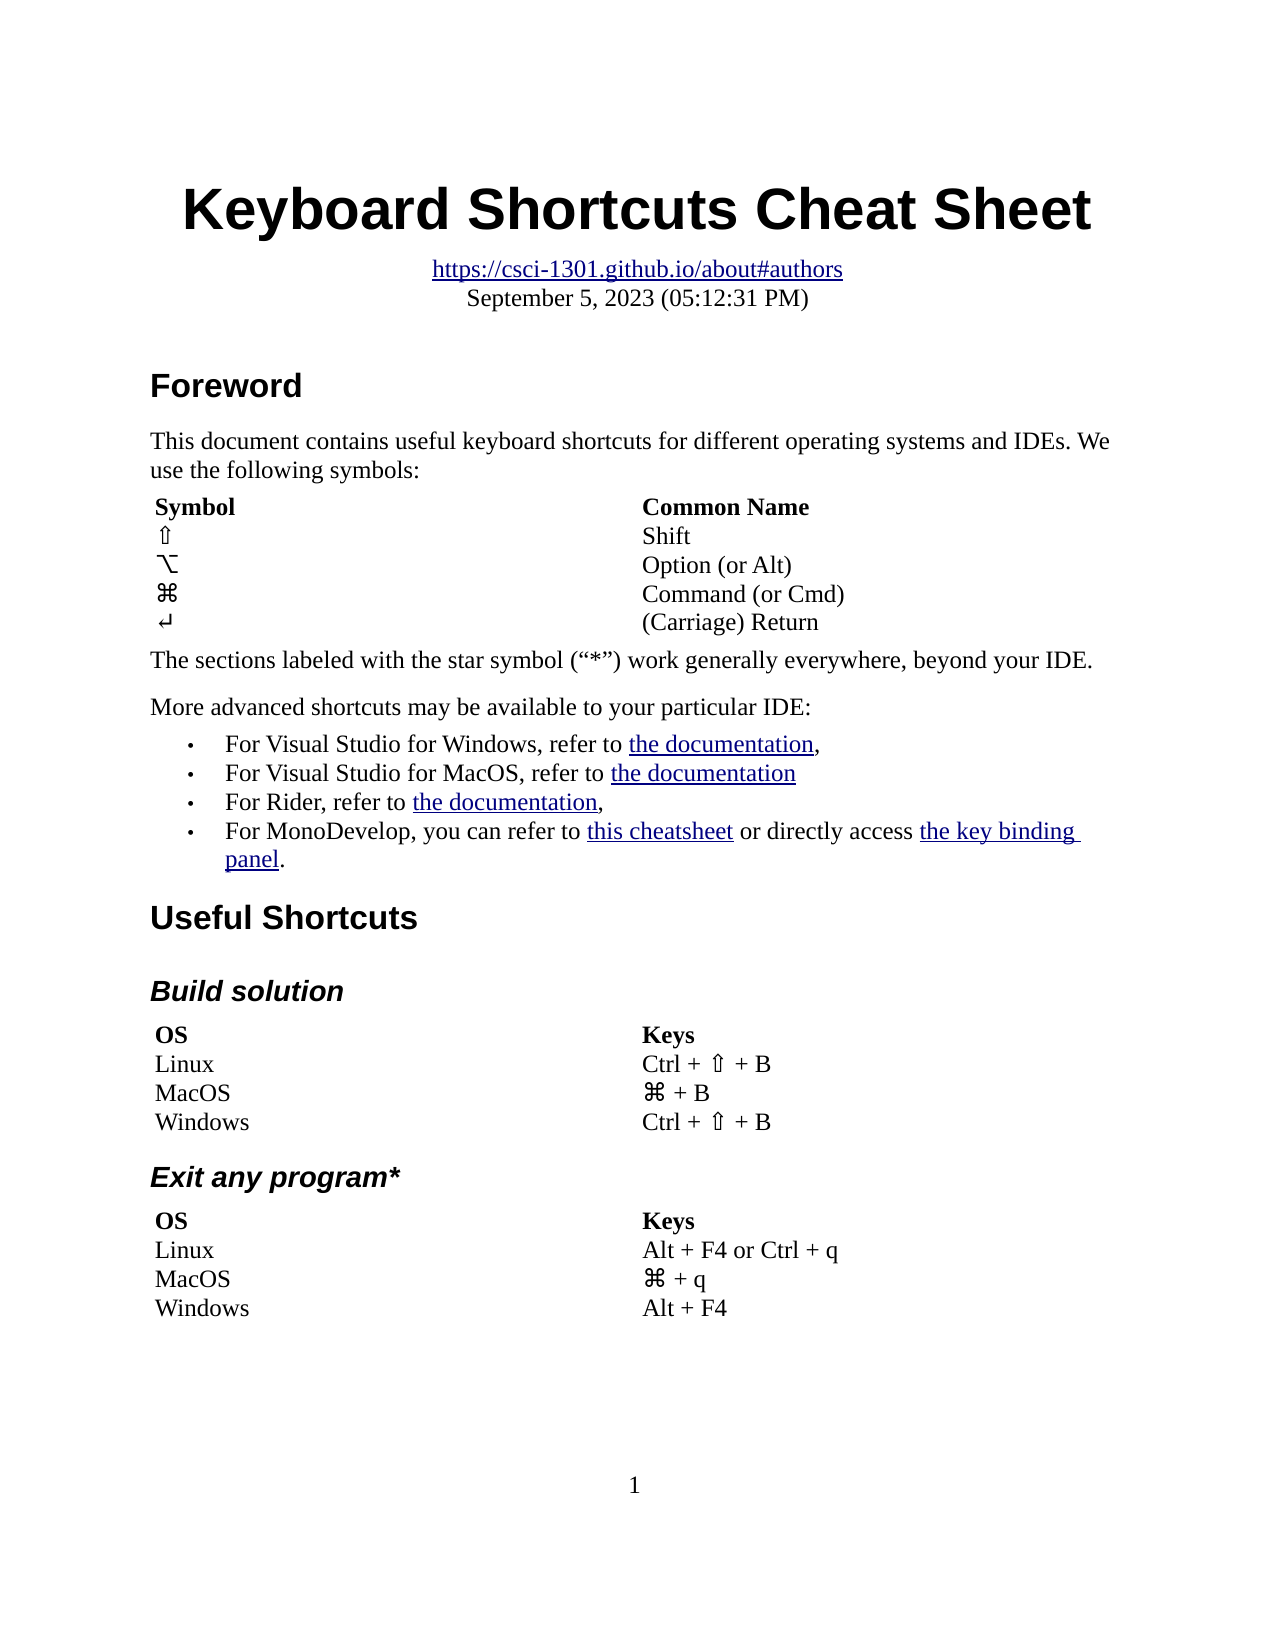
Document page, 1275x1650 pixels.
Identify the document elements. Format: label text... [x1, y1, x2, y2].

table_cell MacOS [150, 1264, 637, 1293]
table_header Symbol [150, 493, 637, 521]
table_cell Linux [150, 1049, 637, 1078]
list For Visual Studio for MacOS, refer to the documentation [187, 758, 1125, 787]
table_header OS [150, 1206, 637, 1235]
table_cell (Carriage) Return [638, 608, 1125, 636]
title Keyboard Shortcuts Cheat Sheet [150, 175, 1125, 242]
list For Rider, refer to the documentation, [187, 787, 1125, 816]
table_cell Command (or Cmd) [638, 579, 1125, 607]
table_cell Windows [150, 1107, 637, 1135]
table_cell Alt + F4 [638, 1293, 1125, 1321]
text https://csci-1301.github.io/about#authors [150, 254, 1125, 283]
list For Visual Studio for Windows, refer to the documentation, [187, 729, 1125, 758]
table_header Keys [638, 1206, 1125, 1235]
text September 5, 2023 (05:12:31 PM) [150, 283, 1125, 312]
table_cell Ctrl + ⇧ + B [638, 1107, 1125, 1135]
subtitle Build solution [150, 974, 1125, 1008]
subtitle Useful Shortcuts [150, 898, 1125, 937]
subtitle Exit any program* [150, 1160, 1125, 1194]
table_cell ⌘ [150, 579, 637, 607]
table_cell Linux [150, 1235, 637, 1264]
table_cell ⌥ [150, 550, 637, 579]
table_cell ⌘ + q [638, 1264, 1125, 1293]
text This document contains useful keyboard shortcuts for different operating systems and IDEs. We use the following symbols: [150, 426, 1125, 483]
table_header Keys [638, 1020, 1125, 1049]
list For MonoDevelop, you can refer to this cheatsheet or directly access the key binding panel. [187, 816, 1125, 873]
table_cell MacOS [150, 1078, 637, 1107]
subtitle Foreword [150, 366, 1125, 404]
table_header OS [150, 1020, 637, 1049]
table_cell Option (or Alt) [638, 550, 1125, 579]
table_cell ⌘ + B [638, 1078, 1125, 1107]
text The sections labeled with the star symbol (“*”) work generally everywhere, beyond your IDE. [150, 645, 1125, 674]
table_cell Shift [638, 521, 1125, 550]
table_cell ↵ [150, 608, 637, 636]
table_cell Alt + F4 or Ctrl + q [638, 1235, 1125, 1264]
table_header Common Name [638, 493, 1125, 521]
table_cell Windows [150, 1293, 637, 1321]
text More advanced shortcuts may be available to your particular IDE: [150, 692, 1125, 721]
table_cell Ctrl + ⇧ + B [638, 1049, 1125, 1078]
table_cell ⇧ [150, 521, 637, 550]
